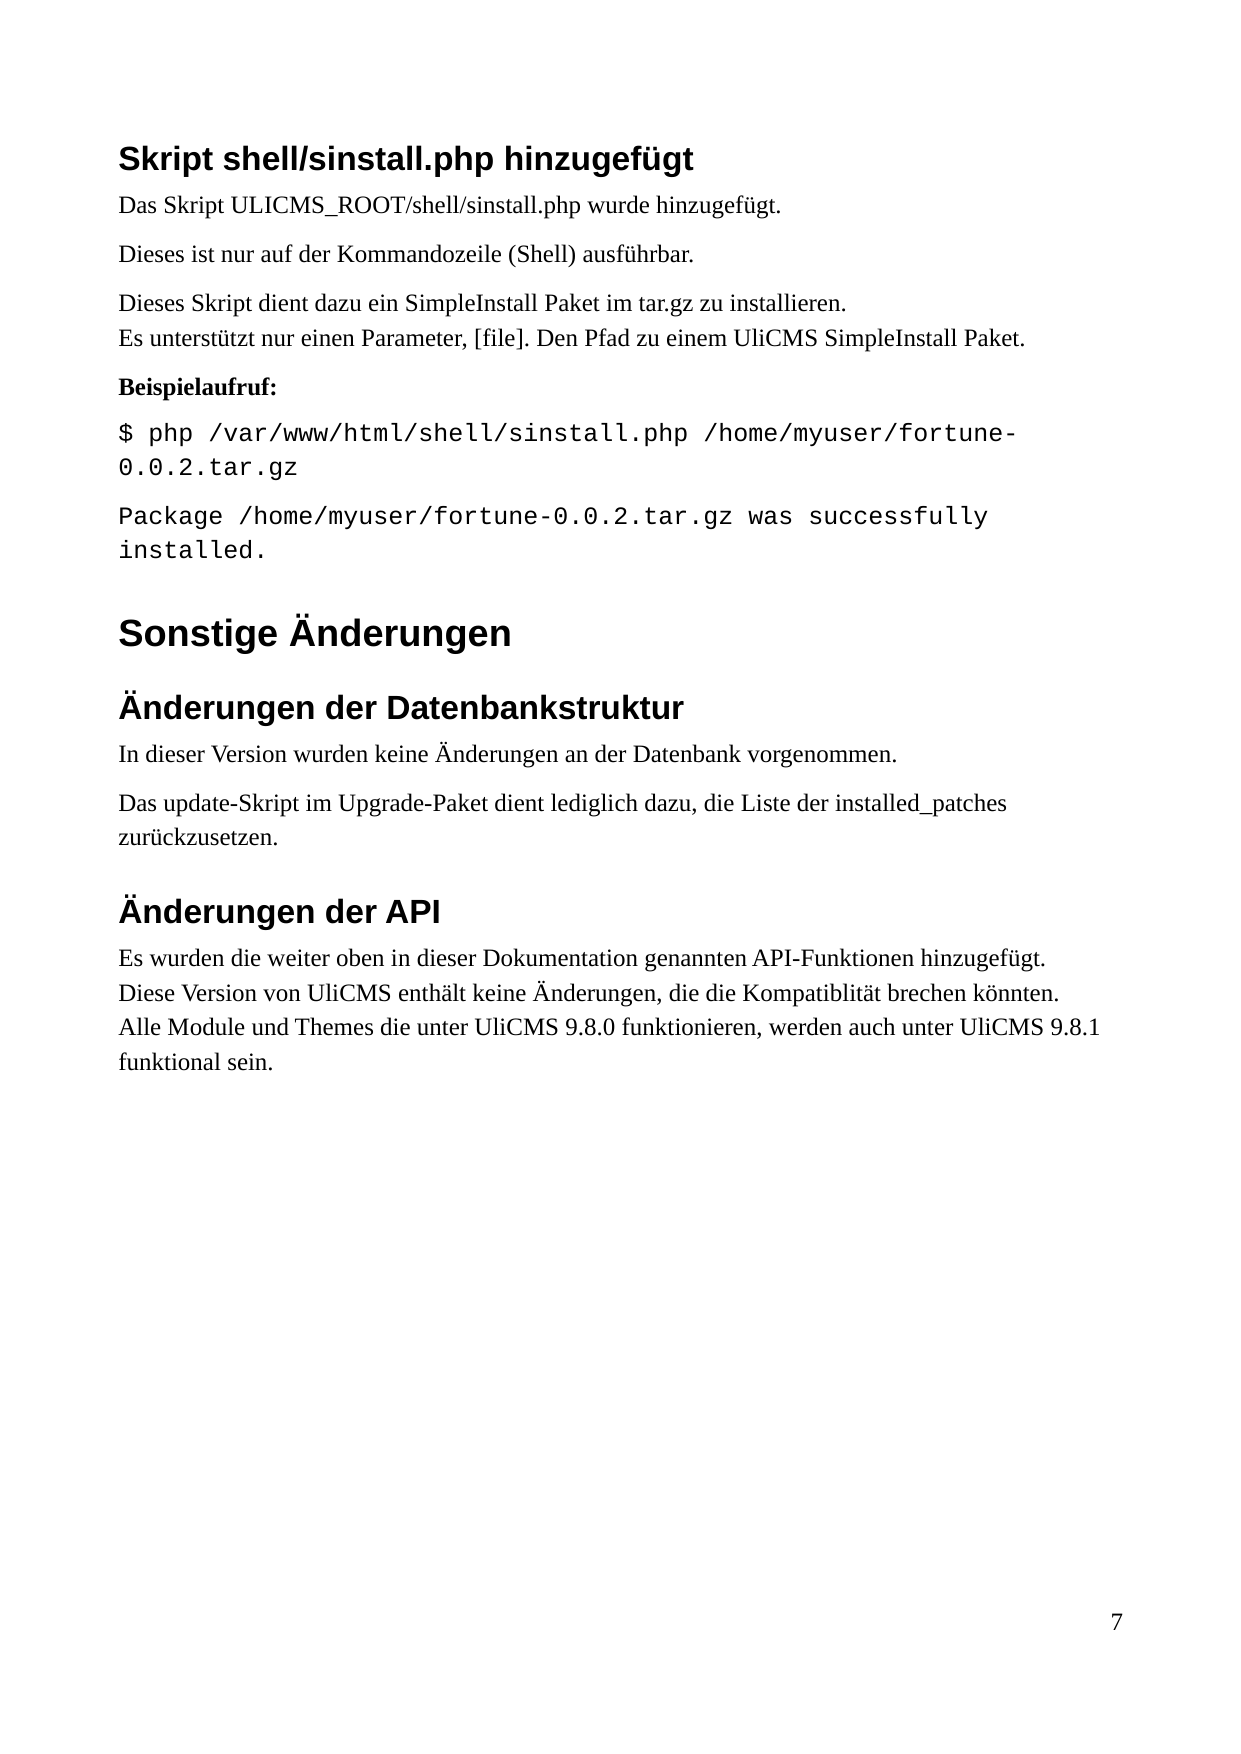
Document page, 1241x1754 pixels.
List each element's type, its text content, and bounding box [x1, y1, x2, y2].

text Beispielaufruf: [118, 372, 1123, 401]
text Das update-Skript im Upgrade-Paket dient lediglich dazu, die Liste der installed_patches zurückzusetzen. [118, 788, 1123, 851]
text In dieser Version wurden keine Änderungen an der Datenbank vorgenommen. [118, 739, 1123, 768]
subtitle Änderungen der Datenbankstruktur [118, 688, 1123, 726]
text Dieses Skript dient dazu ein SimpleInstall Paket im tar.gz zu installieren. Es unterstützt nur einen Parameter, [file]. Den Pfad zu einem UliCMS SimpleInstall Paket. [118, 288, 1123, 351]
text Dieses ist nur auf der Kommandozeile (Shell) ausführbar. [118, 239, 1123, 268]
text Das Skript ULICMS_ROOT/shell/sinstall.php wurde hinzugefügt. [118, 190, 1123, 219]
subtitle Änderungen der API [118, 892, 1123, 931]
subtitle Skript shell/sinstall.php hinzugefügt [118, 139, 1123, 178]
text Package /home/myuser/fortune-0.0.2.tar.gz was successfully installed. [118, 503, 1123, 566]
text Es wurden die weiter oben in dieser Dokumentation genannten API-Funktionen hinzugefügt. Diese Version von UliCMS enthält keine Änderungen, die die Kompatiblität brechen könnten. Alle Module und Themes die unter UliCMS 9.8.0 funktionieren, werden auch unter UliCMS 9.8.1 funktional sein. [118, 943, 1123, 1076]
subtitle Sonstige Änderungen [118, 611, 1123, 654]
text $ php /var/www/html/shell/sinstall.php /home/myuser/fortune-0.0.2.tar.gz [118, 421, 1123, 483]
